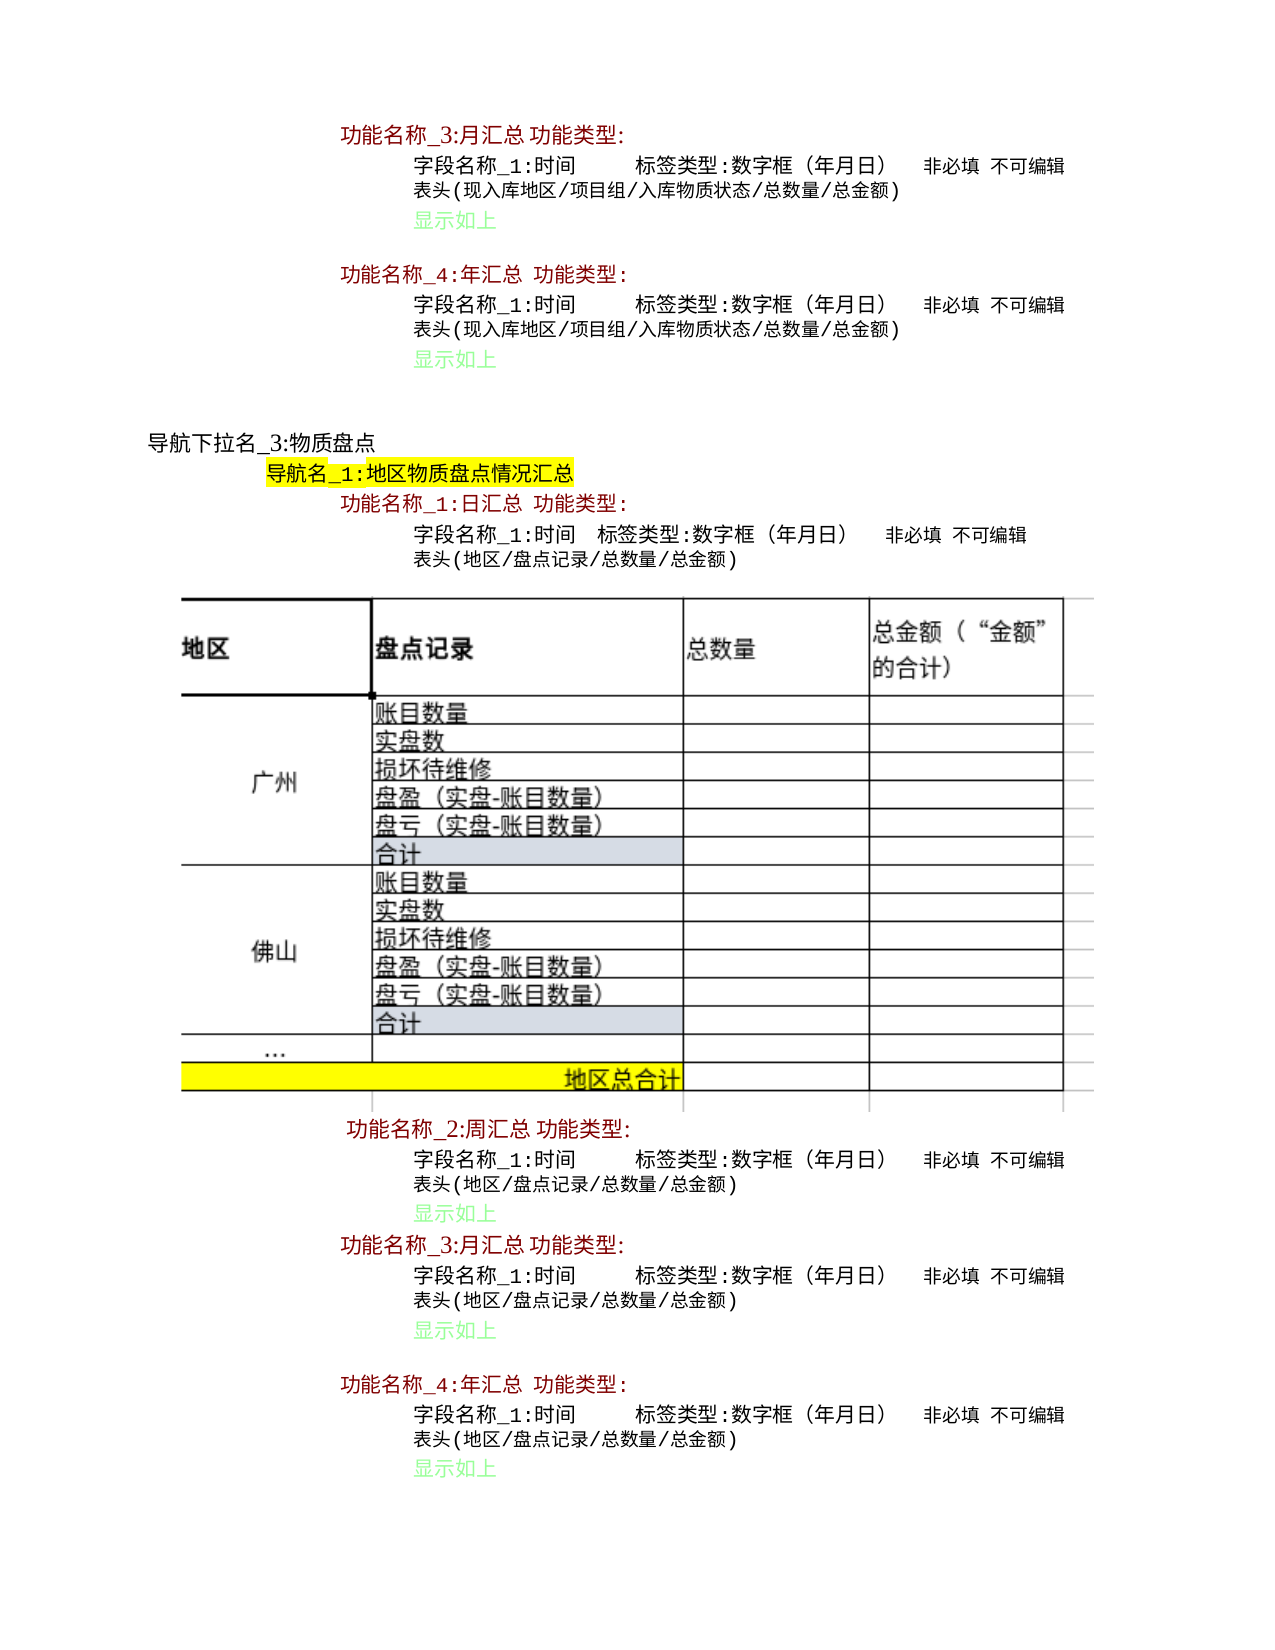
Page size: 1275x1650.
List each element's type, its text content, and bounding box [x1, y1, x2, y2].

text 表头(地区/盘点记录/总数量/总金额) [118, 548, 1157, 572]
text 功能名称_4:年汇总 功能类型: [118, 1368, 1157, 1398]
text 字段名称_1:时间 标签类型:数字框（年月日） 非必填 不可编辑 [118, 150, 1157, 180]
text 功能名称_3:月汇总 功能类型: [118, 1228, 1157, 1260]
text 功能名称_3:月汇总 功能类型: [118, 118, 1157, 150]
text 字段名称_1:时间 标签类型:数字框（年月日） 非必填 不可编辑 [118, 1260, 1157, 1290]
text 导航下拉名_3:物质盘点 [148, 426, 1157, 457]
text 字段名称_1:时间 标签类型:数字框（年月日） 非必填 不可编辑 [118, 288, 1157, 319]
text 显示如上 [118, 1453, 1157, 1483]
text 表头(地区/盘点记录/总数量/总金额) [118, 1290, 1157, 1314]
text 显示如上 [118, 1314, 1157, 1344]
text 显示如上 [118, 343, 1157, 373]
text 显示如上 [118, 204, 1157, 234]
text 表头(地区/盘点记录/总数量/总金额) [118, 1174, 1157, 1198]
text 表头(现入库地区/项目组/入库物质状态/总数量/总金额) [118, 180, 1157, 204]
text 功能名称_4:年汇总 功能类型: [118, 258, 1157, 288]
text 字段名称_1:时间 标签类型:数字框（年月日） 非必填 不可编辑 [118, 518, 1157, 548]
text 字段名称_1:时间 标签类型:数字框（年月日） 非必填 不可编辑 [118, 1398, 1157, 1429]
text 字段名称_1:时间 标签类型:数字框（年月日） 非必填 不可编辑 [118, 1143, 1157, 1174]
text 导航名_1:地区物质盘点情况汇总 [118, 457, 1157, 488]
text 功能名称_2:周汇总 功能类型: [118, 829, 1157, 1143]
text 表头(现入库地区/项目组/入库物质状态/总数量/总金额) [118, 319, 1157, 343]
text 显示如上 [118, 1198, 1157, 1228]
text 功能名称_1:日汇总 功能类型: [118, 488, 1157, 518]
picture [181, 596, 1094, 1112]
text 表头(地区/盘点记录/总数量/总金额) [118, 1429, 1157, 1453]
